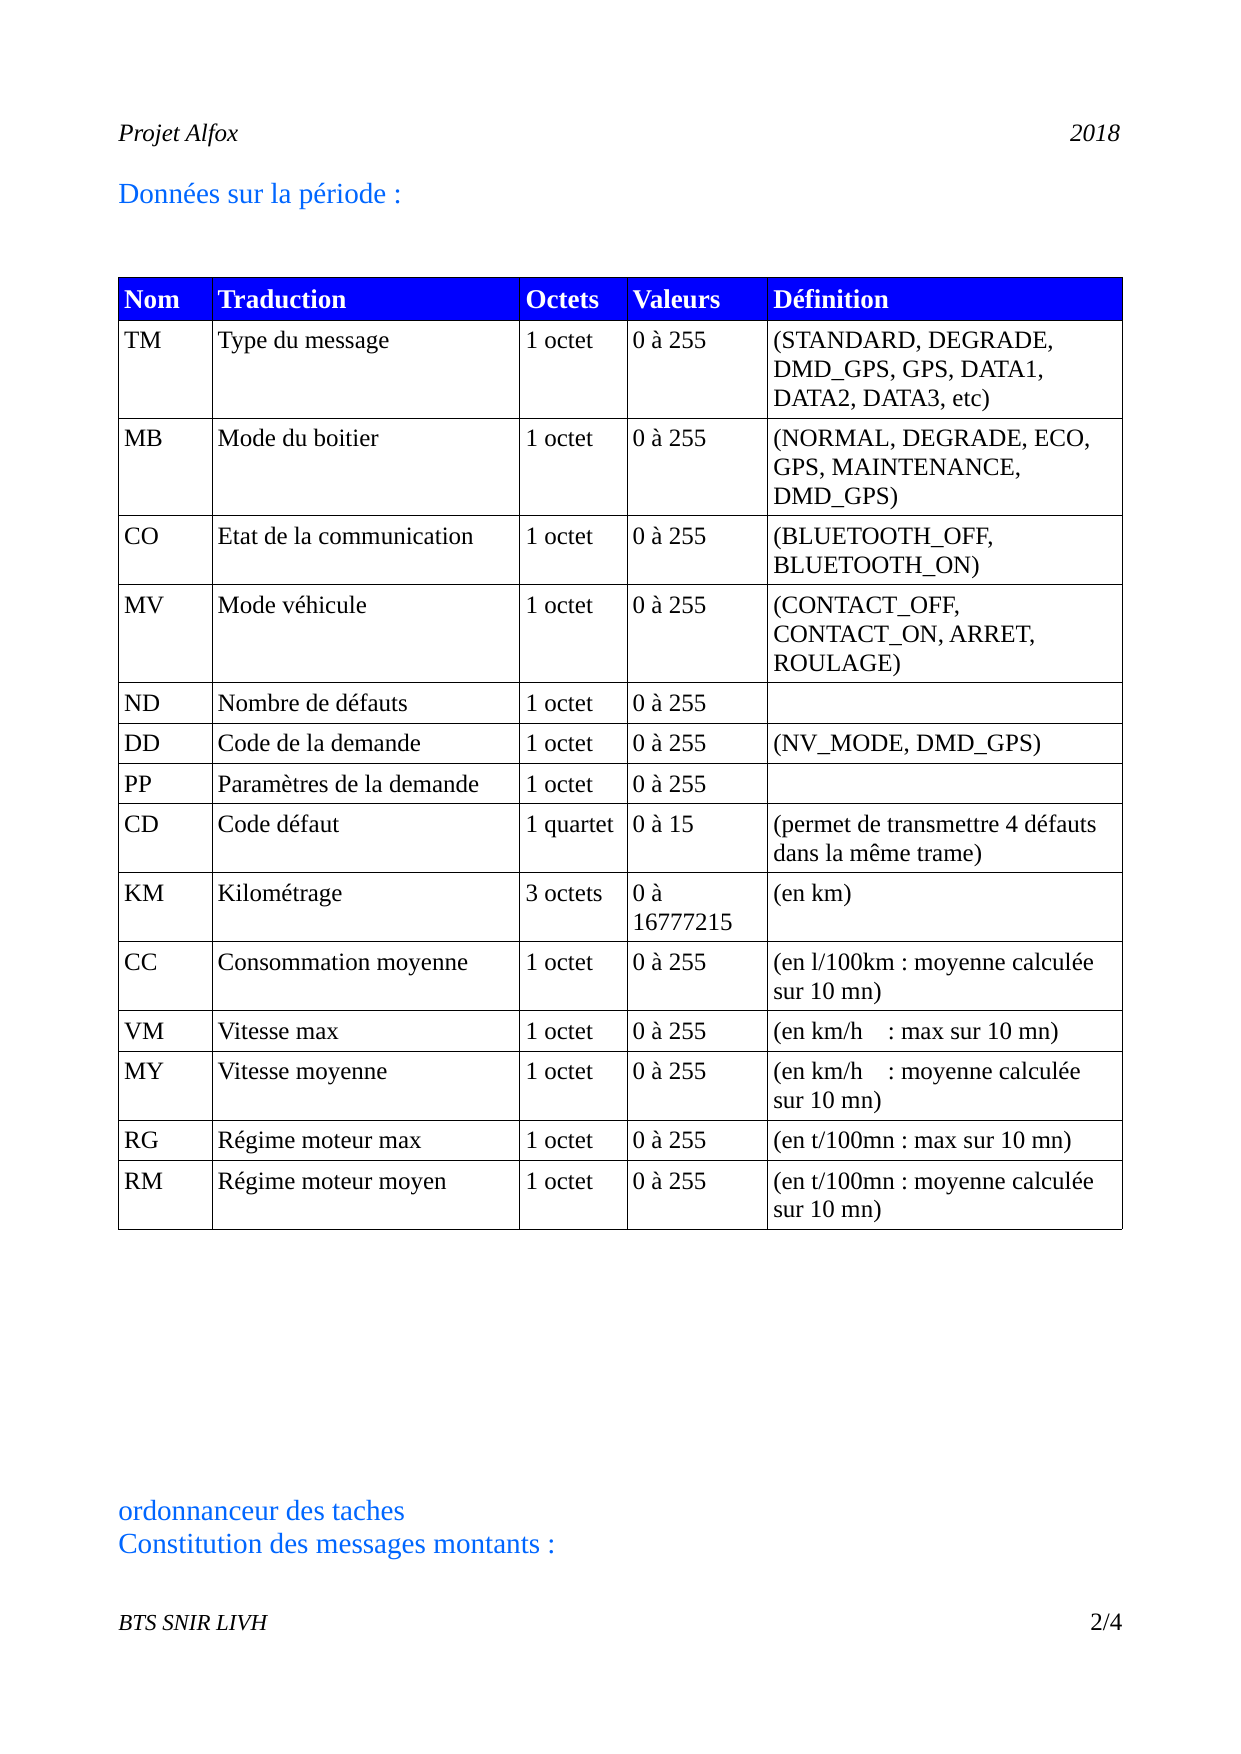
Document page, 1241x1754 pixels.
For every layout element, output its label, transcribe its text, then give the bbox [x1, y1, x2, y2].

table_cell 0 à 255 [628, 1011, 767, 1051]
table_cell 0 à 255 [628, 419, 767, 515]
table_cell (STANDARD, DEGRADE, DMD_GPS, GPS, DATA1, DATA2, DATA3, etc) [768, 321, 1122, 417]
table_cell 1 octet [520, 1011, 627, 1051]
table_cell 0 à 255 [628, 321, 767, 417]
table_cell Consommation moyenne [213, 942, 519, 1010]
table_cell 0 à 255 [628, 1161, 767, 1229]
table_header Valeurs [628, 278, 767, 320]
table_cell Vitesse moyenne [213, 1052, 519, 1120]
text Données sur la période : [118, 176, 1122, 210]
table_cell (en l/100km : moyenne calculée sur 10 mn) [768, 942, 1122, 1010]
table_cell ND [119, 683, 212, 722]
table_cell 1 octet [520, 724, 627, 763]
table_cell Paramètres de la demande [213, 764, 519, 803]
table_cell 1 quartet [520, 804, 627, 872]
table_cell 0 à 16777215 [628, 873, 767, 941]
table_cell (NORMAL, DEGRADE, ECO, GPS, MAINTENANCE, DMD_GPS) [768, 419, 1122, 515]
table_cell (en t/100mn : moyenne calculée sur 10 mn) [768, 1161, 1122, 1229]
table_cell RG [119, 1121, 212, 1160]
table_cell (NV_MODE, DMD_GPS) [768, 724, 1122, 763]
table_cell Vitesse max [213, 1011, 519, 1051]
table_cell 0 à 255 [628, 1052, 767, 1120]
table_cell (en km/h : moyenne calculée sur 10 mn) [768, 1052, 1122, 1120]
table_cell Régime moteur max [213, 1121, 519, 1160]
table_cell 1 octet [520, 764, 627, 803]
table_cell MY [119, 1052, 212, 1120]
table_cell PP [119, 764, 212, 803]
table_cell 0 à 255 [628, 516, 767, 584]
table_cell Type du message [213, 321, 519, 417]
table_cell 1 octet [520, 321, 627, 417]
table_cell 0 à 255 [628, 764, 767, 803]
table_cell KM [119, 873, 212, 941]
table_cell Mode véhicule [213, 585, 519, 682]
table_cell 1 octet [520, 1052, 627, 1120]
table_cell [768, 683, 1122, 722]
table_cell Code de la demande [213, 724, 519, 763]
table_cell 0 à 255 [628, 585, 767, 682]
table_cell Régime moteur moyen [213, 1161, 519, 1229]
table_header Nom [119, 278, 212, 320]
table_cell Mode du boitier [213, 419, 519, 515]
table_cell MB [119, 419, 212, 515]
table_cell TM [119, 321, 212, 417]
table_header Définition [768, 278, 1122, 320]
table_cell 1 octet [520, 419, 627, 515]
table_cell 1 octet [520, 942, 627, 1010]
table_cell 0 à 15 [628, 804, 767, 872]
table_header Traduction [213, 278, 519, 320]
table_cell VM [119, 1011, 212, 1051]
table_cell CC [119, 942, 212, 1010]
table_cell (en km) [768, 873, 1122, 941]
table_cell MV [119, 585, 212, 682]
table_cell CO [119, 516, 212, 584]
table_cell DD [119, 724, 212, 763]
table_cell (en t/100mn : max sur 10 mn) [768, 1121, 1122, 1160]
table_cell 3 octets [520, 873, 627, 941]
table_cell CD [119, 804, 212, 872]
table_cell 1 octet [520, 1121, 627, 1160]
table_cell (permet de transmettre 4 défauts dans la même trame) [768, 804, 1122, 872]
table_cell (CONTACT_OFF, CONTACT_ON, ARRET, ROULAGE) [768, 585, 1122, 682]
table_cell Etat de la communication [213, 516, 519, 584]
table_cell Code défaut [213, 804, 519, 872]
table_cell 0 à 255 [628, 1121, 767, 1160]
table_header Octets [520, 278, 627, 320]
table_cell Kilométrage [213, 873, 519, 941]
table_cell RM [119, 1161, 212, 1229]
table_cell Nombre de défauts [213, 683, 519, 722]
table_cell 0 à 255 [628, 683, 767, 722]
text ordonnanceur des taches [118, 1493, 1122, 1526]
table_cell [768, 764, 1122, 803]
table_cell 0 à 255 [628, 942, 767, 1010]
table_cell (BLUETOOTH_OFF, BLUETOOTH_ON) [768, 516, 1122, 584]
table_cell 1 octet [520, 1161, 627, 1229]
table_cell 1 octet [520, 683, 627, 722]
table_cell 0 à 255 [628, 724, 767, 763]
text Constitution des messages montants : [118, 1526, 1122, 1560]
table_cell (en km/h : max sur 10 mn) [768, 1011, 1122, 1051]
table_cell 1 octet [520, 585, 627, 682]
table_cell 1 octet [520, 516, 627, 584]
